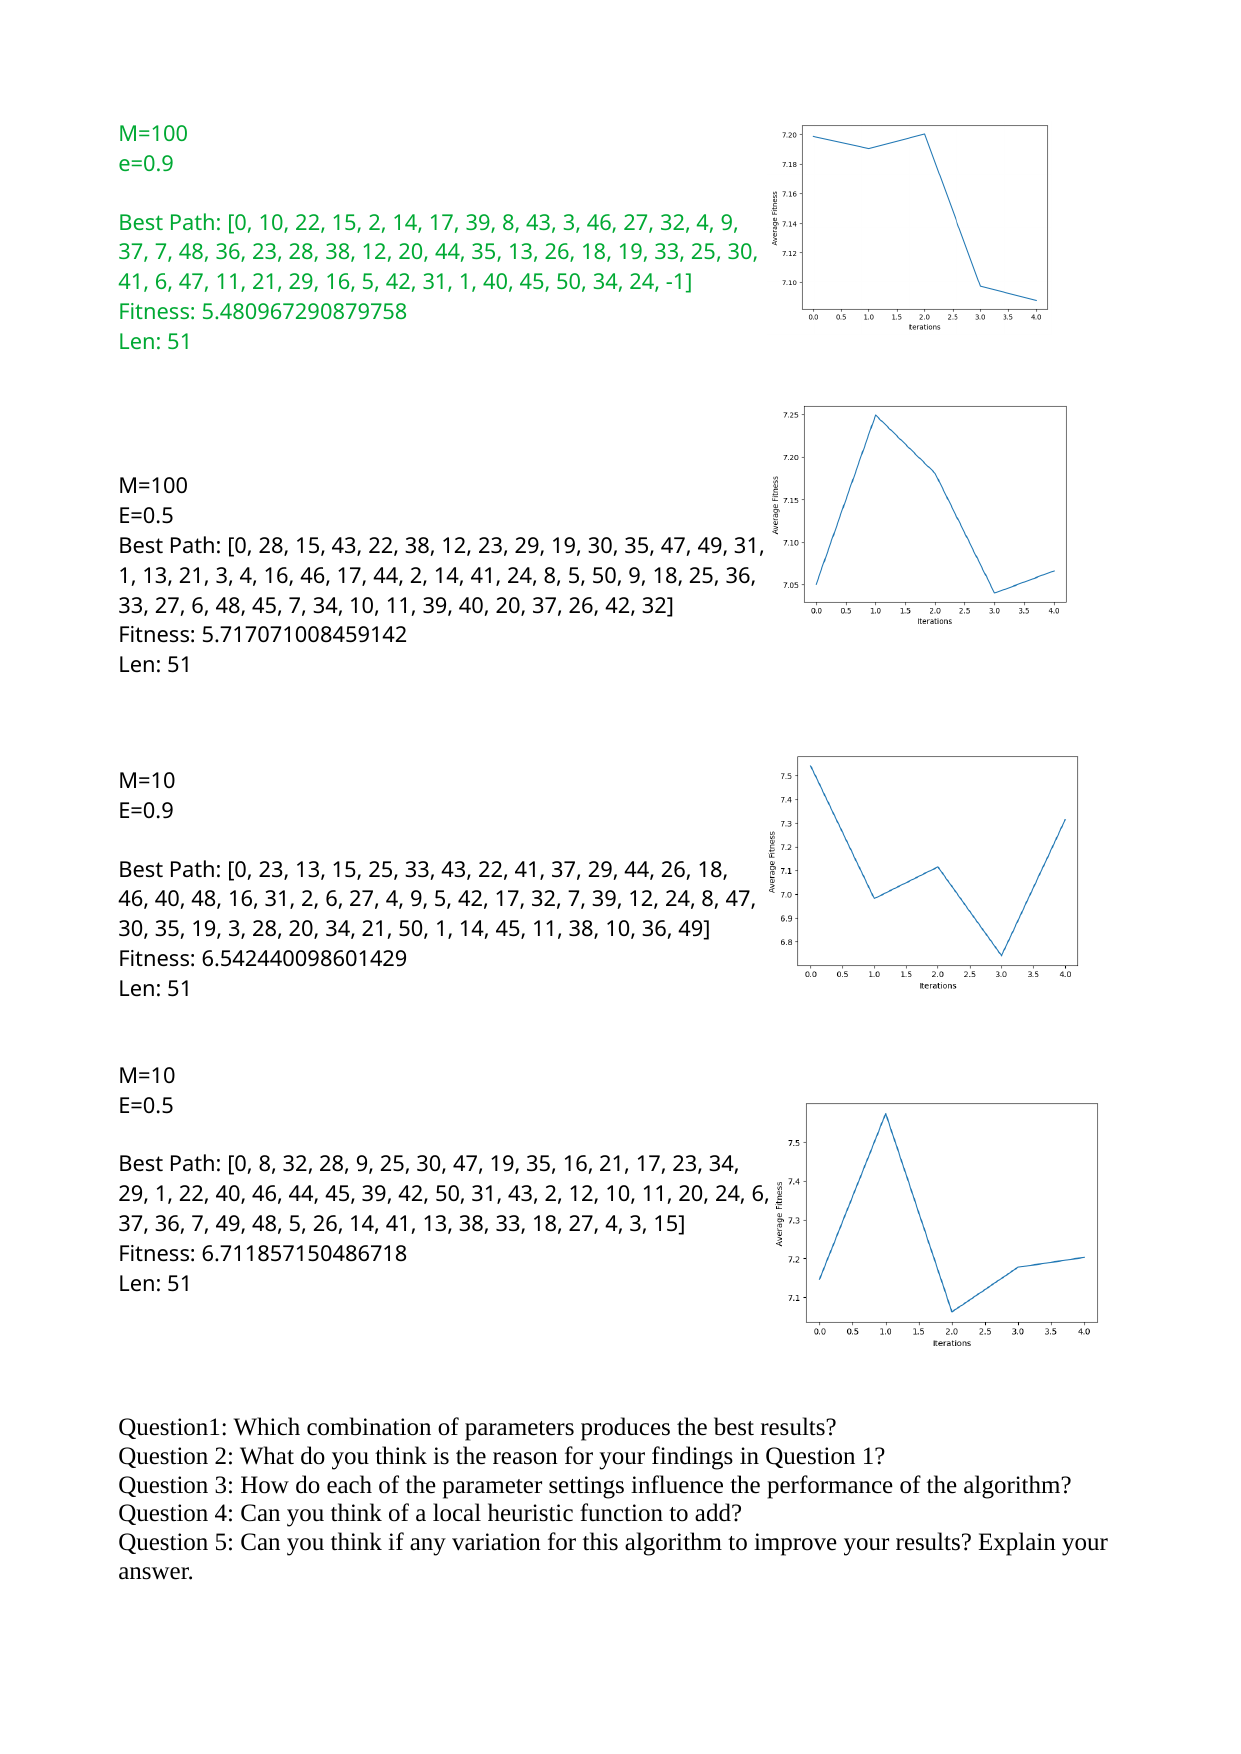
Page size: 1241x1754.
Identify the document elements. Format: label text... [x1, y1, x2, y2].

text [1071, 500, 1122, 530]
text Len: 51 [118, 1267, 770, 1297]
text [1071, 470, 1122, 500]
text Best Path: [0, 23, 13, 15, 25, 33, 43, 22, 41, 37, 29, 44, 26, 18, 46, 40, 48, 16, 31, 2, 6, 27, 4, 9, 5, 42, 17, 32, 7, 39, 12, 24, 8, 47, 30, 35, 19, 3, 28, 20, 34, 21, 50, 1, 14, 45, 11, 38, 10, 36, 49] [118, 853, 763, 943]
text M=10 [118, 1060, 1122, 1090]
text e=0.9 [118, 148, 767, 178]
text Question 3: How do each of the parameter settings influence the performance of the algorithm? Question 4: Can you think of a local heuristic function to add? [118, 1470, 1122, 1527]
text Fitness: 6.542440098601429 [118, 943, 763, 973]
text Len: 51 [118, 973, 1122, 1002]
text [1083, 943, 1122, 973]
text Best Path: [0, 8, 32, 28, 9, 25, 30, 47, 19, 35, 16, 21, 17, 23, 34, 29, 1, 22, 40, 46, 44, 45, 39, 42, 50, 31, 43, 2, 12, 10, 11, 20, 24, 6, 37, 36, 7, 49, 48, 5, 26, 14, 41, 13, 38, 33, 18, 27, 4, 3, 15] [118, 1148, 770, 1238]
text [1103, 1238, 1122, 1267]
picture [767, 121, 1052, 335]
text [1052, 148, 1122, 178]
picture [763, 751, 1083, 995]
text Fitness: 6.711857150486718 [118, 1238, 770, 1267]
text Question 5: Can you think if any variation for this algorithm to improve your results? Explain your answer. [118, 1527, 1122, 1585]
text [1052, 296, 1122, 326]
text E=0.5 [118, 500, 767, 530]
picture [770, 1099, 1103, 1353]
text M=100 [118, 470, 767, 500]
text [1083, 795, 1122, 825]
text [1083, 765, 1122, 795]
text Best Path: [0, 10, 22, 15, 2, 14, 17, 39, 8, 43, 3, 46, 27, 32, 4, 9, 37, 7, 48, 36, 23, 28, 38, 12, 20, 44, 35, 13, 26, 18, 19, 33, 25, 30, 41, 6, 47, 11, 21, 29, 16, 5, 42, 31, 1, 40, 45, 50, 34, 24, -1] [118, 206, 767, 296]
text Question1: Which combination of parameters produces the best results? [118, 1412, 1122, 1441]
text [1052, 206, 1122, 296]
text E=0.9 [118, 795, 763, 825]
picture [767, 401, 1071, 630]
text E=0.5 [118, 1090, 1122, 1119]
text M=10 [118, 765, 763, 795]
text [1071, 530, 1122, 619]
text Fitness: 5.480967290879758 [118, 296, 767, 326]
text Len: 51 [118, 649, 1122, 679]
text [1103, 1267, 1122, 1297]
text Best Path: [0, 28, 15, 43, 22, 38, 12, 23, 29, 19, 30, 35, 47, 49, 31, 1, 13, 21, 3, 4, 16, 46, 17, 44, 2, 14, 41, 24, 8, 5, 50, 9, 18, 25, 36, 33, 27, 6, 48, 45, 7, 34, 10, 11, 39, 40, 20, 37, 26, 42, 32] [118, 530, 767, 619]
text Question 2: What do you think is the reason for your findings in Question 1? [118, 1441, 1122, 1470]
text Fitness: 5.717071008459142 [118, 619, 1122, 649]
text Len: 51 [118, 326, 1122, 355]
text M=100 [118, 118, 1122, 148]
